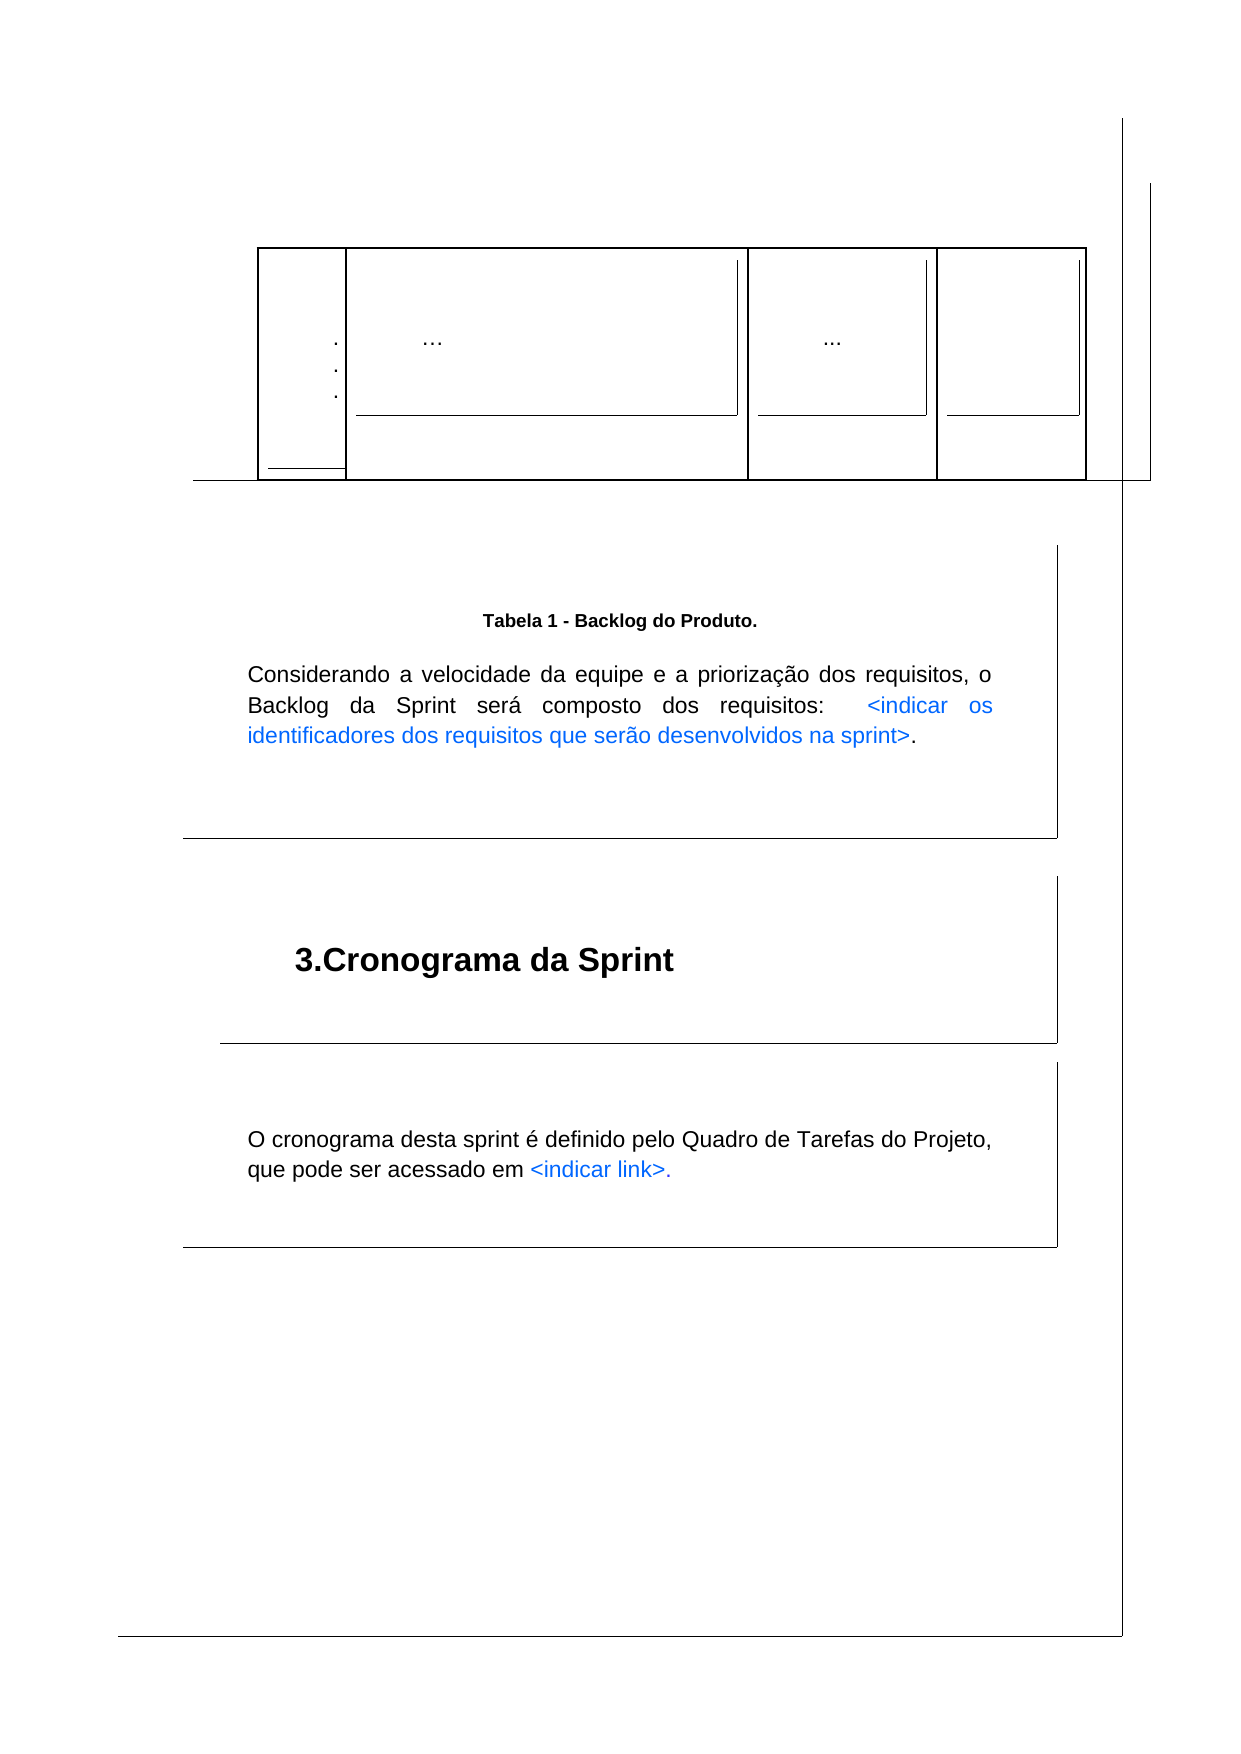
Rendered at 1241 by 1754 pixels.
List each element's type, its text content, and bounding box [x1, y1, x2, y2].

text Tabela 1 - Backlog do Produto. [183, 545, 1057, 597]
table_cell ... [259, 249, 345, 478]
table_cell … [347, 249, 747, 478]
table_cell ... [749, 249, 936, 478]
table_cell [938, 249, 1085, 478]
text Considerando a velocidade da equipe e a priorização dos requisitos, o Backlog da Sprint será composto dos requisitos: <indicar os identificadores dos requisitos que serão desenvolvidos na sprint>. [183, 597, 1057, 748]
subtitle Cronograma da Sprint [220, 876, 1057, 1043]
text O cronograma desta sprint é definido pelo Quadro de Tarefas do Projeto, que pode ser acessado em <indicar link>. [183, 1062, 1057, 1247]
